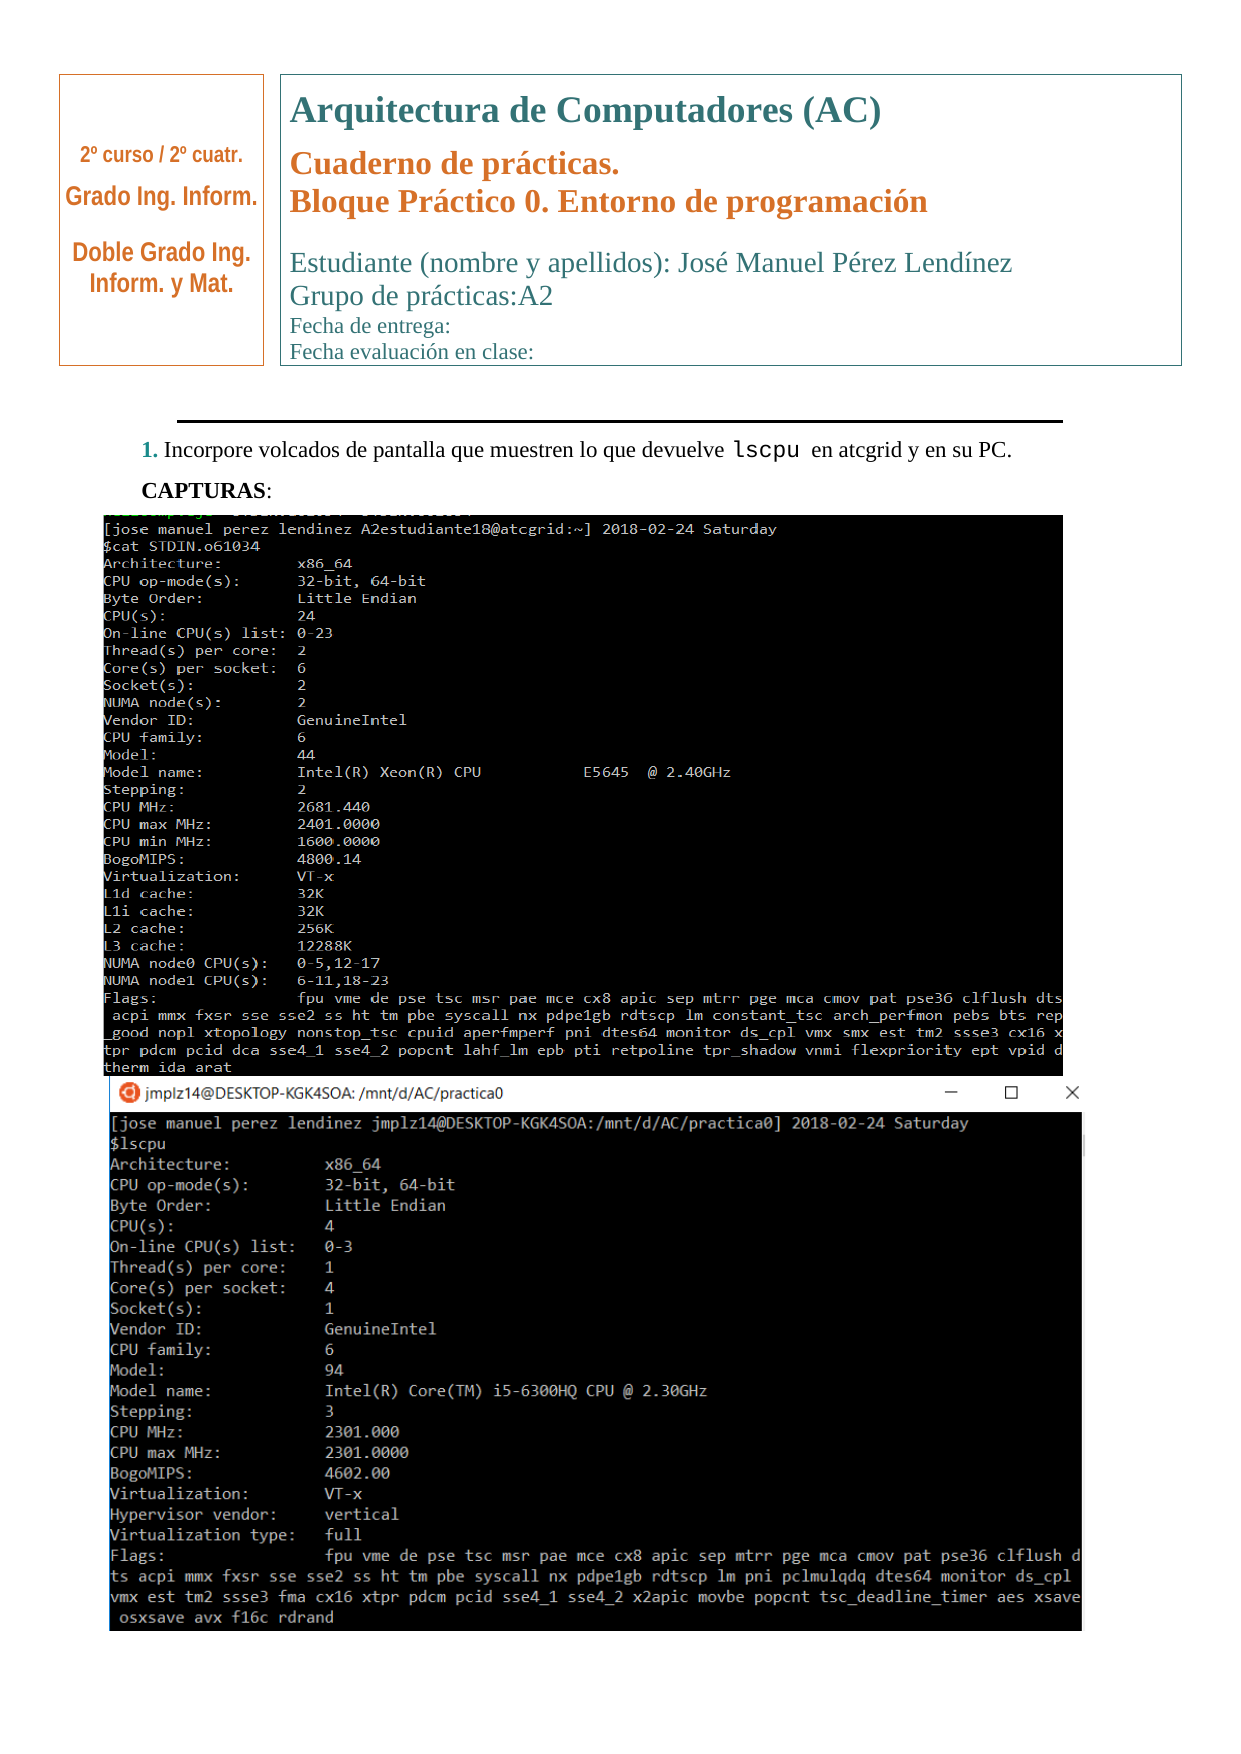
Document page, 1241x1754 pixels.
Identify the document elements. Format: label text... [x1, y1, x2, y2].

table_header Arquitectura de Computadores (AC) Cuaderno de prácticas. Bloque Práctico 0. Entorno de programación Estudiante (nombre y apellidos): José Manuel Pérez Lendínez Grupo de prácticas:A2 Fecha de entrega: Fecha evaluación en clase: [281, 75, 1181, 364]
list CAPTURAS: [103, 477, 1063, 503]
table_header 2º curso / 2º cuatr. Grado Ing. Inform. Doble Grado Ing. Inform. y Mat. [60, 75, 263, 364]
table_header [264, 74, 280, 364]
list 1. Incorpore volcados de pantalla que muestren lo que devuelve lscpu en atcgrid y en su PC. [103, 436, 1063, 464]
picture [103, 515, 1086, 1631]
